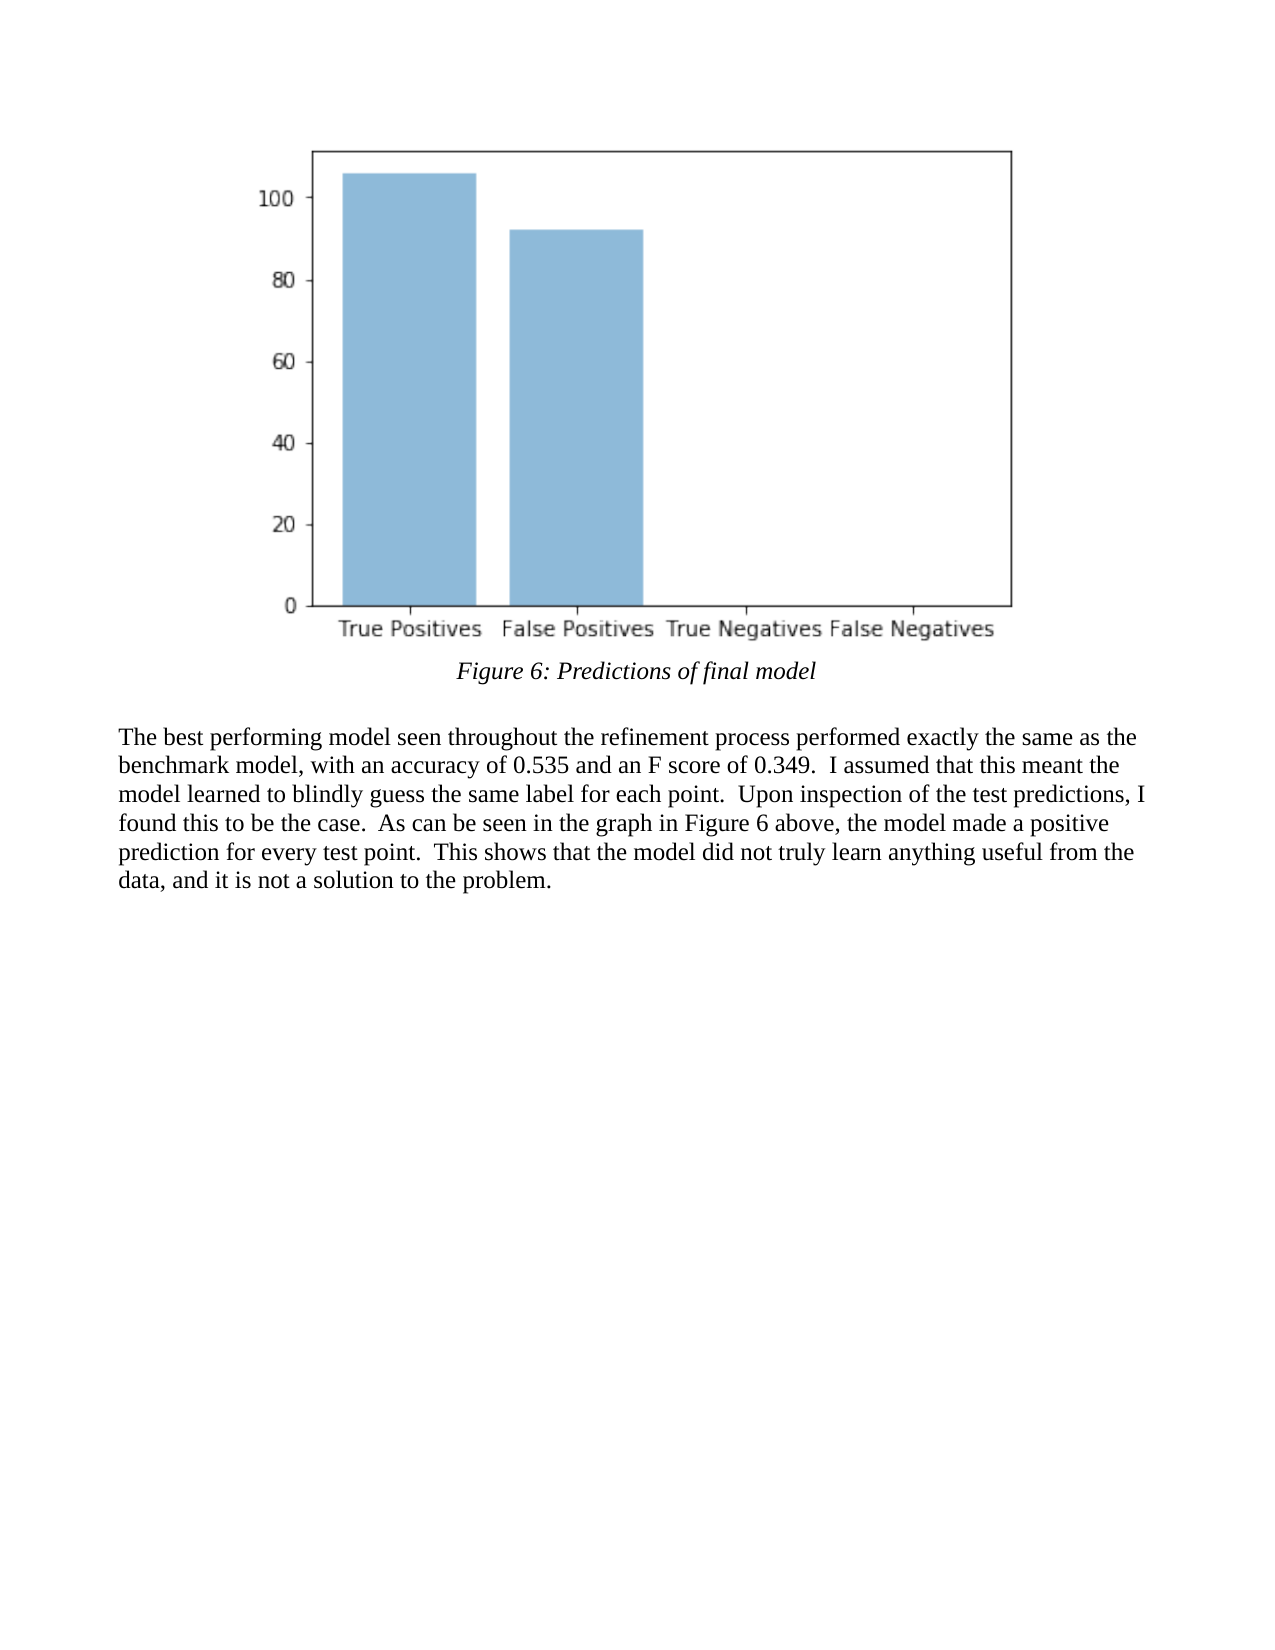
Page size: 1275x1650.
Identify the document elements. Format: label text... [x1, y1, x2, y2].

text The best performing model seen throughout the refinement process performed exactly the same as the benchmark model, with an accuracy of 0.535 and an F score of 0.349. I assumed that this meant the model learned to blindly guess the same label for each point. Upon inspection of the test predictions, I found this to be the case. As can be seen in the graph in Figure 6 above, the model made a positive prediction for every test point. This shows that the model did not truly learn anything useful from the data, and it is not a solution to the problem. [118, 722, 1157, 894]
picture [243, 130, 1032, 656]
text Figure 6: Predictions of final model [244, 656, 1031, 684]
